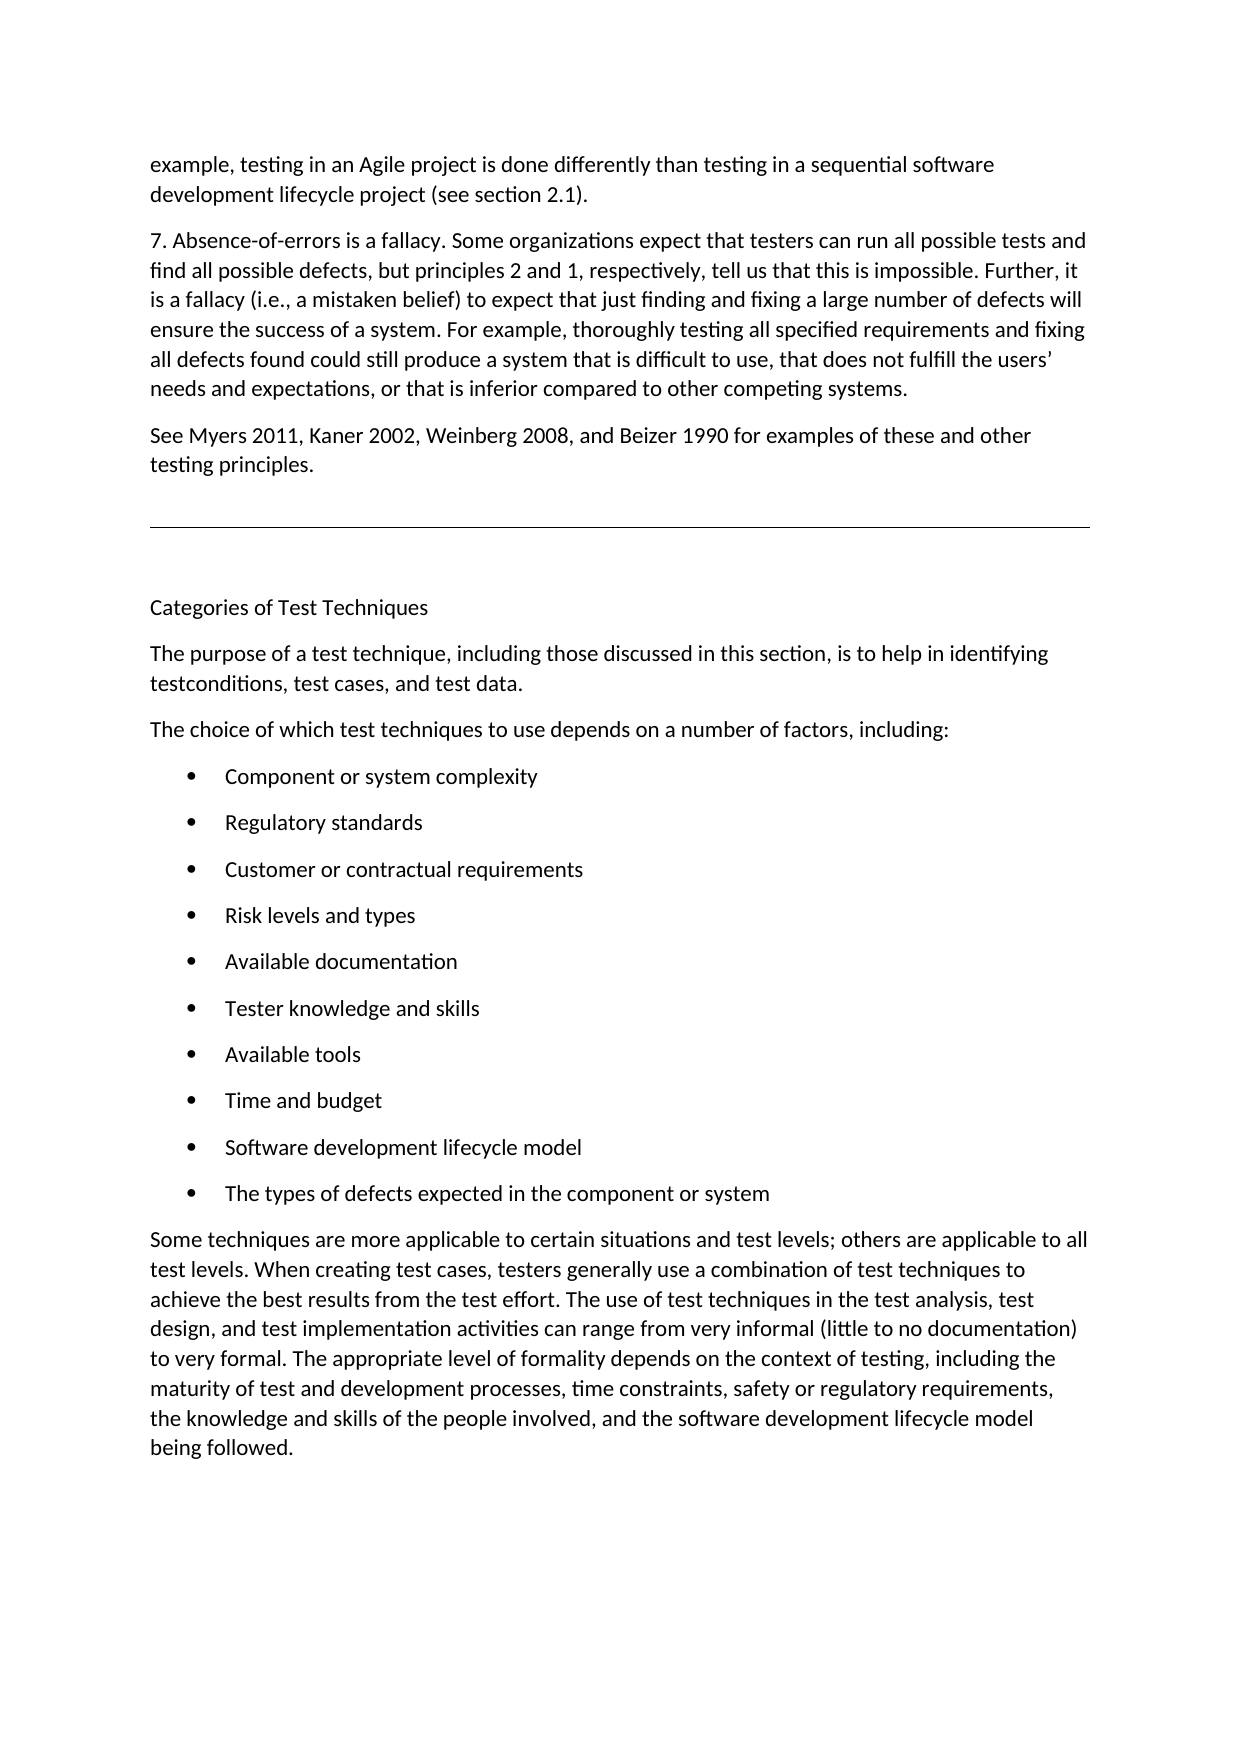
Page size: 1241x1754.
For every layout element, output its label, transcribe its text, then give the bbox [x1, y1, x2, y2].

list The types of defects expected in the component or system [187, 1179, 1090, 1207]
list Component or system complexity [187, 762, 1090, 790]
list Available tools [187, 1040, 1090, 1068]
text See Myers 2011, Kaner 2002, Weinberg 2008, and Beizer 1990 for examples of these and other testing principles. [150, 421, 1090, 478]
list Risk levels and types [187, 901, 1090, 929]
list Customer or contractual requirements [187, 855, 1090, 883]
text example, testing in an Agile project is done differently than testing in a sequential software development lifecycle project (see section 2.1). [150, 150, 1090, 208]
list Regulatory standards [187, 808, 1090, 836]
text Some techniques are more applicable to certain situations and test levels; others are applicable to all test levels. When creating test cases, testers generally use a combination of test techniques to achieve the best results from the test effort. The use of test techniques in the test analysis, test design, and test implementation activities can range from very informal (little to no documentation) to very formal. The appropriate level of formality depends on the context of testing, including the maturity of test and development processes, time constraints, safety or regulatory requirements, the knowledge and skills of the people involved, and the software development lifecycle model being followed. [150, 1226, 1090, 1461]
list Time and budget [187, 1086, 1090, 1114]
text The purpose of a test technique, including those discussed in this section, is to help in identifying testconditions, test cases, and test data. [150, 639, 1090, 697]
text 7. Absence-of-errors is a fallacy. Some organizations expect that testers can run all possible tests and find all possible defects, but principles 2 and 1, respectively, tell us that this is impossible. Further, it is a fallacy (i.e., a mistaken belief) to expect that just finding and fixing a large number of defects will ensure the success of a system. For example, thoroughly testing all specified requirements and fixing all defects found could still produce a system that is difficult to use, that does not fulfill the users’ needs and expectations, or that is inferior compared to other competing systems. [150, 226, 1090, 402]
list Tester knowledge and skills [187, 994, 1090, 1022]
text The choice of which test techniques to use depends on a number of factors, including: [150, 716, 1090, 744]
list Available documentation [187, 947, 1090, 975]
list Software development lifecycle model [187, 1133, 1090, 1161]
text Categories of Test Techniques [150, 593, 1090, 621]
